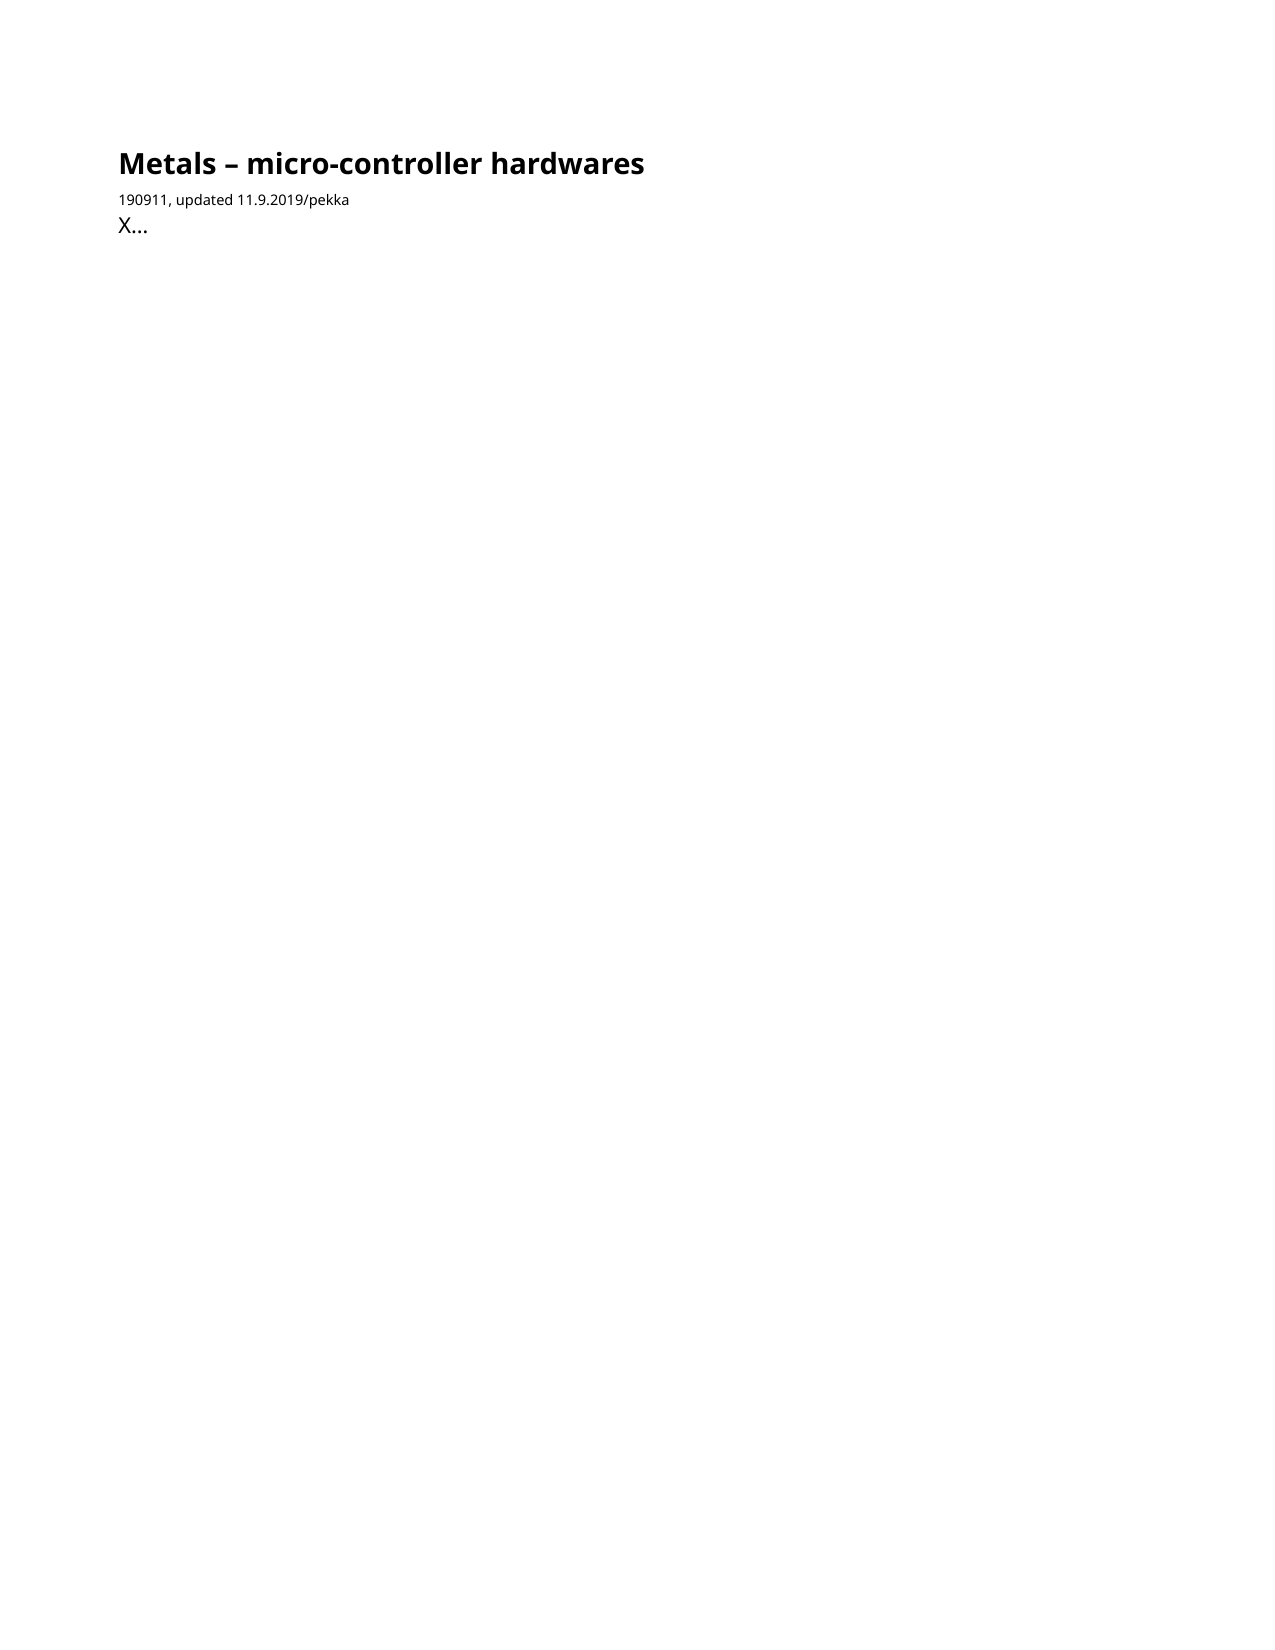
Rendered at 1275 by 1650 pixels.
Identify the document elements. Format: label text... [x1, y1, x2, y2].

text X… [118, 210, 1157, 240]
subtitle Metals – micro-controller hardwares [118, 144, 1157, 183]
text 190911, updated 11.9.2019/pekka [118, 189, 1157, 209]
